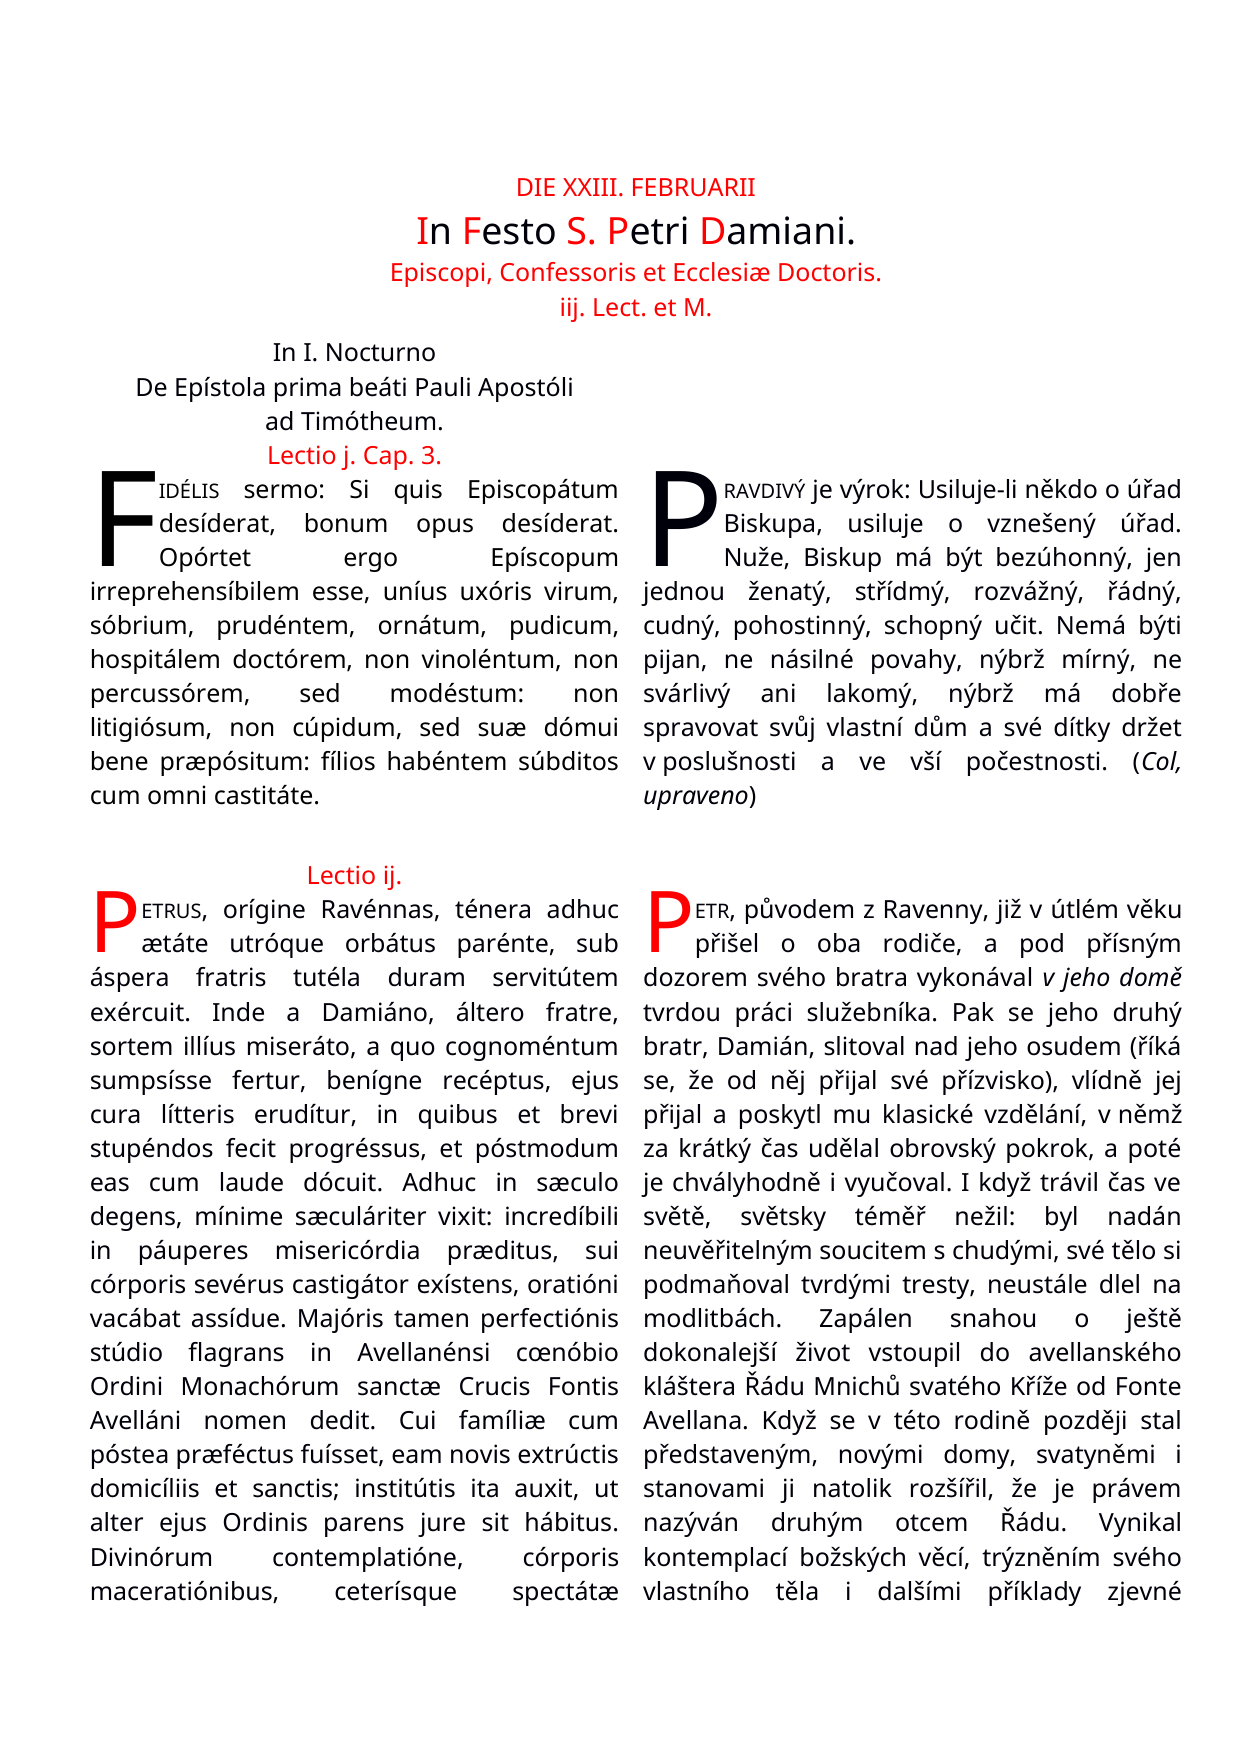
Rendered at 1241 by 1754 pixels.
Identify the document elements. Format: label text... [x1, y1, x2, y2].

table_cell [78, 118, 631, 164]
table_cell Pravdivý je výrok: Usiluje-li někdo o úřad Biskupa, usiluje o vznešený úřad. Nuže, Biskup má být bezúhonný, jen jednou ženatý, střídmý, rozvážný, řádný, cudný, pohostin­ný, schopný učit. Nemá býti pijan, ne násilné pova­hy, nýbrž mírný, ne svárlivý ani lakomý, nýbrž má dobře spravovat svůj vlastní dům a své dítky držet v poslušnosti a ve vší počestnosti. (Col, upraveno) [631, 329, 1194, 852]
table_cell Petr, původem z Ravenny, již v útlém věku přišel o oba rodiče, a pod přísným dozorem svého bratra vykonával v jeho domě tvrdou práci služebníka. Pak se jeho druhý bratr, Damián, slitoval nad jeho osudem (říká se, že od něj přijal své přízvisko), vlídně jej přijal a poskytl mu klasické vzdělání, v němž za krátký čas udělal obrovský pokrok, a poté je chvályhodně i vyučoval. I když trávil čas ve světě, světsky téměř nežil: byl nadán neuvěřitelným soucitem s chudými, své tělo si podmaňoval tvrdými tresty, neustále dlel na modlitbách. Zapálen snahou o ještě dokonalejší život vstoupil do avellanského kláštera Řádu Mnichů svatého Kříže od Fonte Avellana. Když se v této rodině později stal představeným, novými domy, svatyněmi i stanovami ji natolik rozšířil, že je právem nazýván druhým otcem Řádu. Vynikal kontemplací božských věcí, trýzněním svého vlastního těla i dalšími příklady zjevné [631, 852, 1194, 1613]
table_cell Lectio ij. Petrus, orígine Ravénnas, ténera adhuc ætáte utróque orbátus parénte, sub áspera fratris tutéla duram servitútem exércuit. Inde a Damiáno, áltero fratre, sortem illíus miseráto, a quo cognoméntum sumpsísse fertur, benígne recéptus, ejus cura lítteris erudítur, in quibus et brevi stupéndos fecit progréssus, et póstmodum eas cum laude dócuit. Adhuc in sæculo degens, mínime sæculáriter vixit: incredíbili in páuperes misericórdia præditus, sui córporis sevérus castigátor exístens, oratióni vacábat assídue. Majóris tamen perfectiónis stúdio flagrans in Avellanénsi cœnóbio Ordini Monachórum sanctæ Crucis Fontis Avelláni nomen dedit. Cui famíliæ cum póstea præféctus fuísset, eam novis extrúctis domicíliis et sanctis; institútis ita auxit, ut alter ejus Ordinis parens jure sit hábitus. Divinórum contemplatióne, córporis maceratiónibus, ceterísque spectátæ [78, 852, 631, 1613]
table_cell In I. Nocturno De Epístola prima beáti Pauli Apostóli ad Timótheum. Lectio j. Cap. 3. Fidélis sermo: Si quis Episcopátum desíderat, bonum opus desíderat. Opórtet ergo Epíscopum irreprehensíbilem esse, uníus uxóris virum, sóbrium, prudéntem, ornátum, pudicum, hospitálem doctórem‚ non vinoléntum, non percussórem, sed modéstum: non litigiósum, non cúpidum, sed suæ dómui bene præpósitum: fílios habéntem súbditos cum omni castitáte. [78, 329, 631, 852]
table_cell DIE XXIII. FEBRUARII In Festo S. Petri Damiani. Episcopi, Confessoris et Ecclesiæ Doctoris. iij. Lect. et M. [78, 164, 1194, 329]
table_cell [631, 118, 1194, 164]
